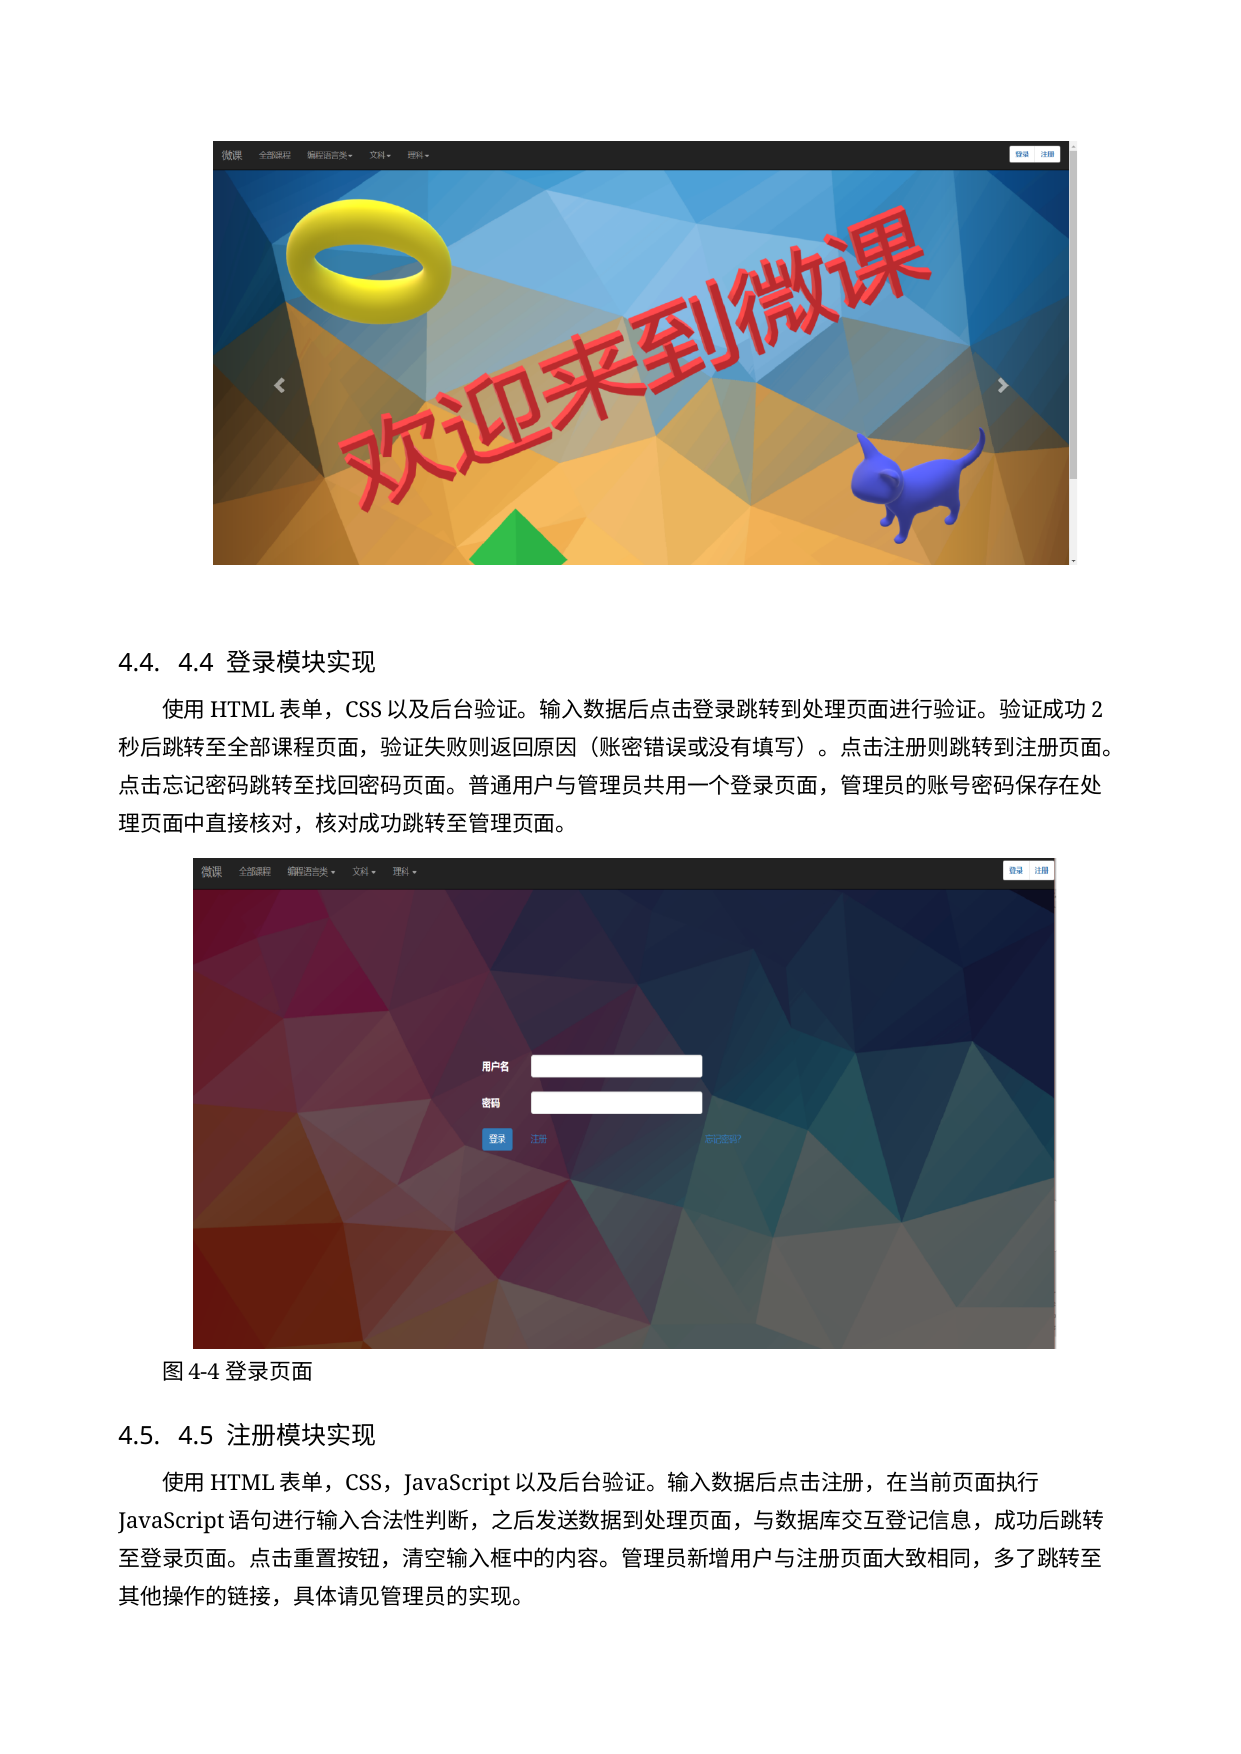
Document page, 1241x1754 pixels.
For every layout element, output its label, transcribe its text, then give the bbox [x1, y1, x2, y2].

subtitle 4.5 注册模块实现 [118, 1415, 1122, 1451]
text 使用HTML表单，CSS，JavaScript以及后台验证。输入数据后点击注册，在当前页面执行JavaScript语句进行输入合法性判断，之后发送数据到处理页面，与数据库交互登记信息，成功后跳转至登录页面。点击重置按钮，清空输入框中的内容。管理员新增用户与注册页面大致相同，多了跳转至其他操作的链接，具体请见管理员的实现。 [118, 1465, 1122, 1611]
picture [213, 141, 1078, 565]
text 图4-4 登录页面 [118, 857, 1122, 1386]
text 使用HTML表单，CSS以及后台验证。输入数据后点击登录跳转到处理页面进行验证。验证成功2秒后跳转至全部课程页面，验证失败则返回原因（账密错误或没有填写）。点击注册则跳转到注册页面。点击忘记密码跳转至找回密码页面。普通用户与管理员共用一个登录页面，管理员的账号密码保存在处理页面中直接核对，核对成功跳转至管理页面。 [118, 692, 1122, 838]
subtitle 4.4 登录模块实现 [118, 642, 1122, 678]
picture [193, 858, 1057, 1349]
